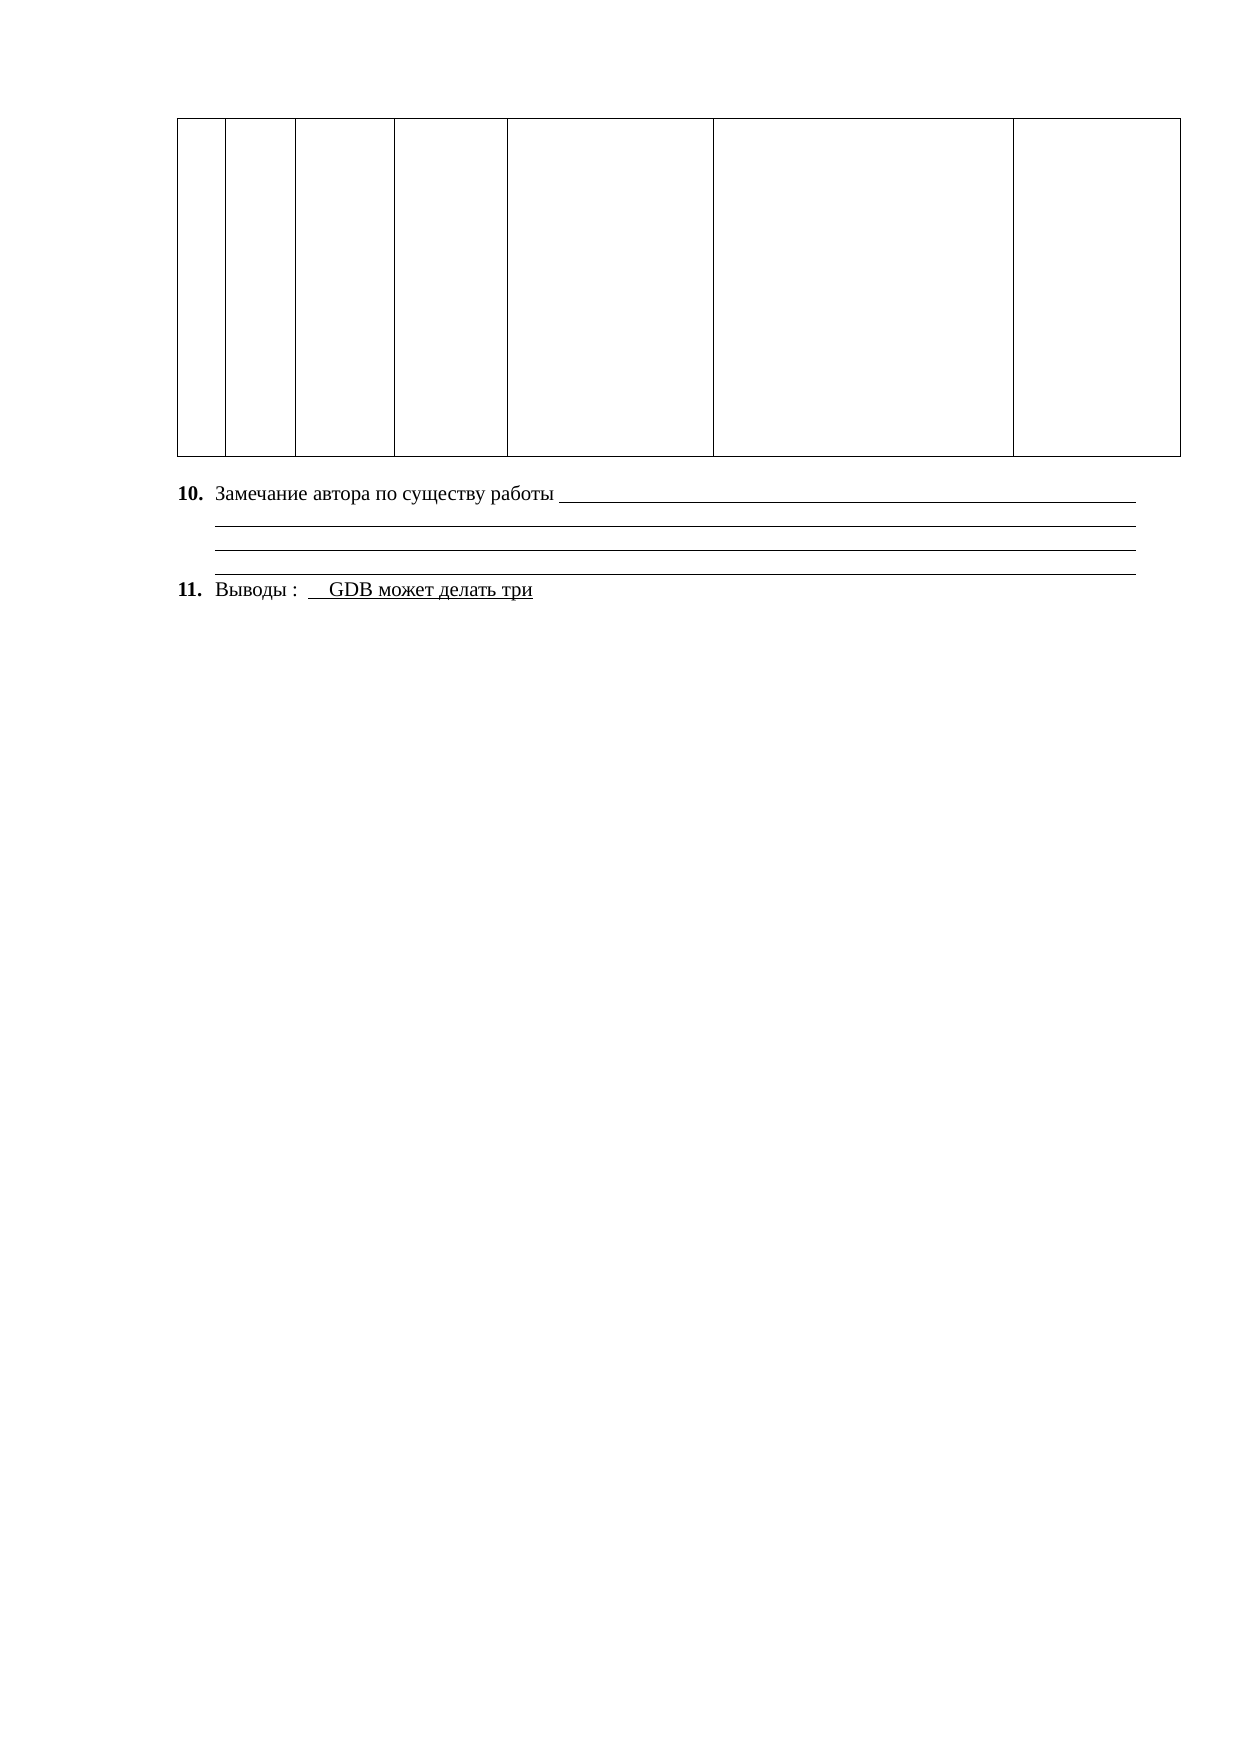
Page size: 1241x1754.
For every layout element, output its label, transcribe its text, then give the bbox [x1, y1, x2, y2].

list Выводы : GDB может делать три [177, 577, 1152, 601]
table_cell [1014, 119, 1180, 456]
list Замечание автора по существу работы [177, 481, 1152, 577]
table_cell [296, 119, 394, 456]
table_cell [714, 119, 1013, 456]
table_cell [178, 119, 225, 456]
table_cell [226, 119, 295, 456]
table_cell [395, 119, 507, 456]
table_cell [508, 119, 713, 456]
